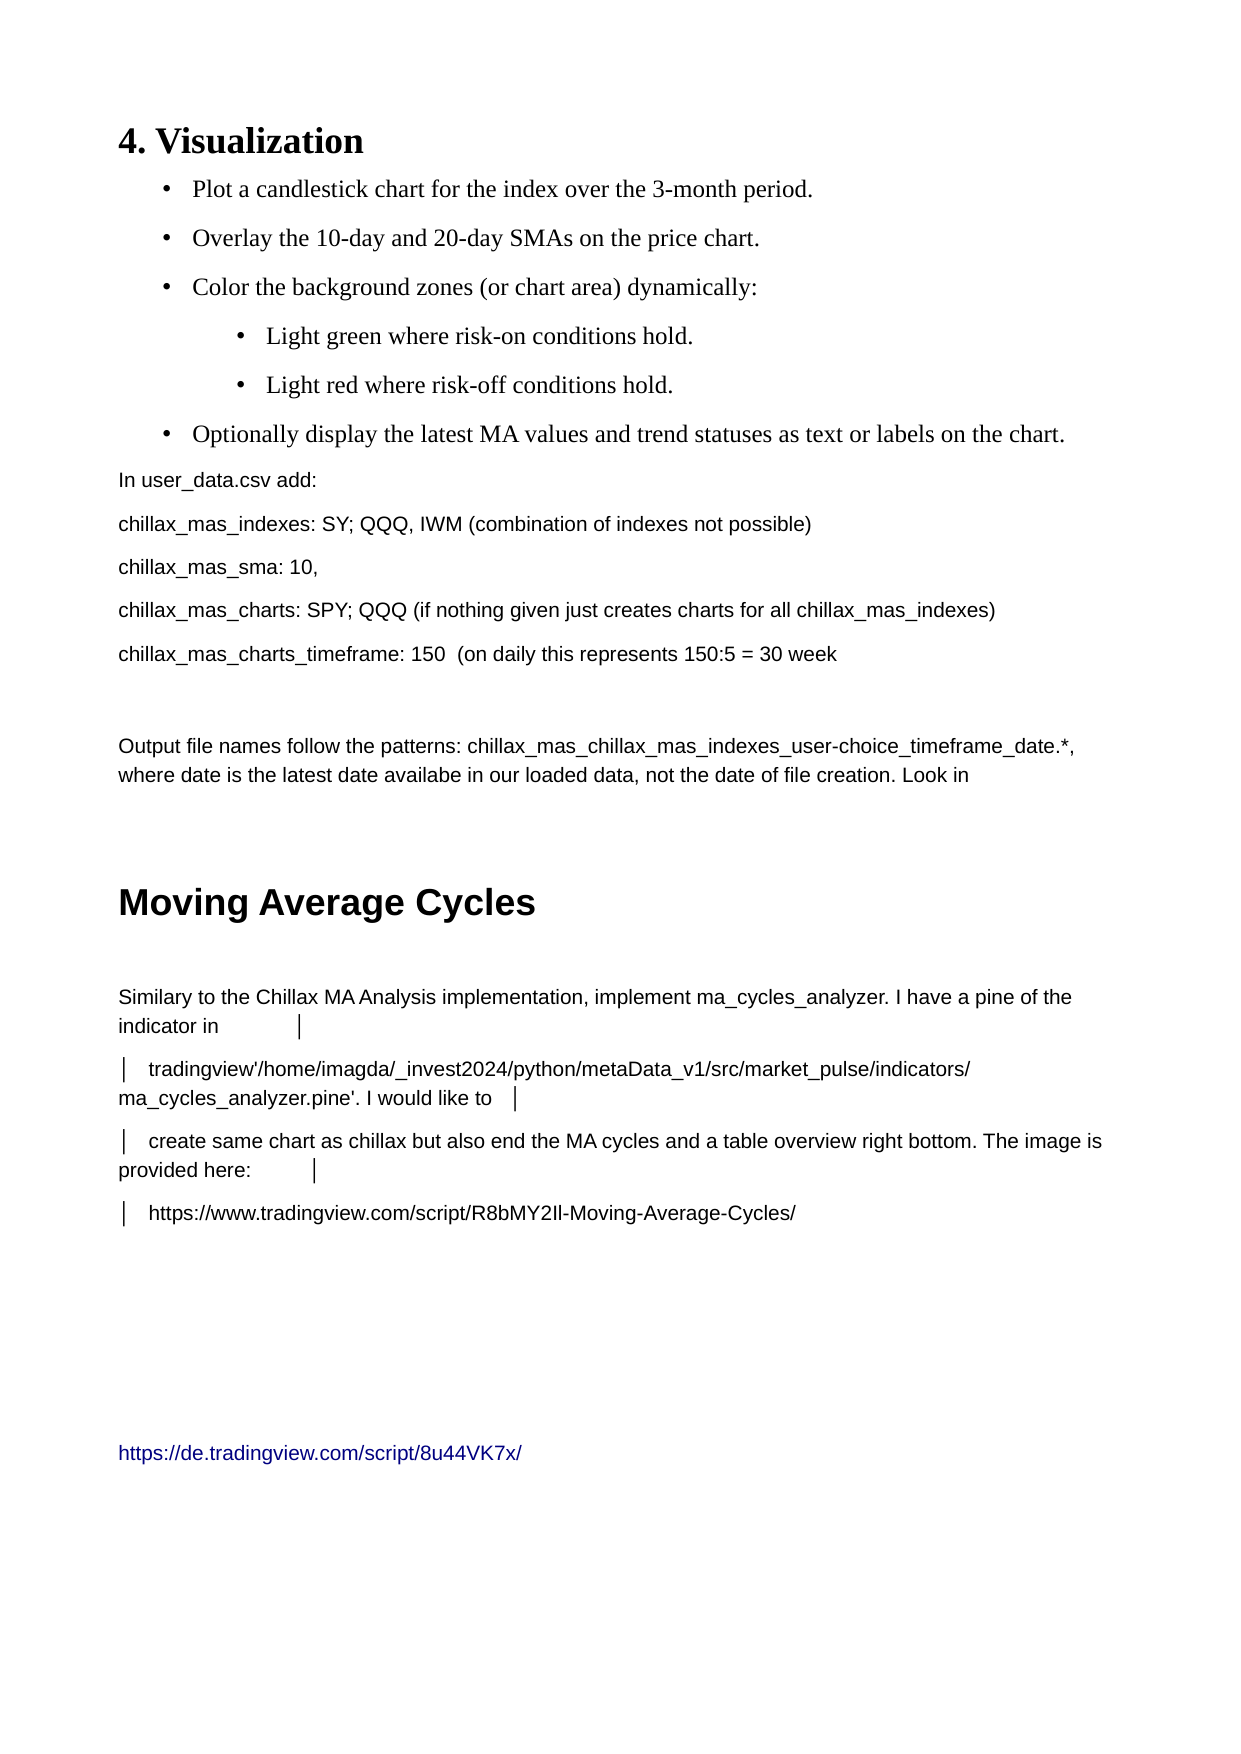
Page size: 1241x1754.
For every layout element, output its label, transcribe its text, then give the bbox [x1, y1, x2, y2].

text │ tradingview'/home/imagda/_invest2024/python/metaData_v1/src/market_pulse/indicators/ma_cycles_analyzer.pine'. I would like to │ [118, 1057, 1122, 1109]
subtitle 4. Visualization [118, 118, 1122, 161]
text chillax_mas_charts_timeframe: 150 (on daily this represents 150:5 = 30 week [118, 641, 1122, 665]
list Optionally display the latest MA values and trend statuses as text or labels on the chart. [162, 419, 1122, 448]
list Light green where risk-on conditions hold. [236, 321, 1122, 350]
text In user_data.csv add: [118, 468, 1122, 492]
list Light red where risk-off conditions hold. [236, 370, 1122, 399]
text Output file names follow the patterns: chillax_mas_chillax_mas_indexes_user-choice_timeframe_date.*, where date is the latest date availabe in our loaded data, not the date of file creation. Look in [118, 734, 1122, 787]
text https://de.tradingview.com/script/8u44VK7x/ [118, 1441, 1122, 1464]
text chillax_mas_charts: SPY; QQQ (if nothing given just creates charts for all chillax_mas_indexes) [118, 598, 1122, 622]
list Plot a candlestick chart for the index over the 3-month period. [162, 174, 1122, 202]
text │ https://www.tradingview.com/script/R8bMY2Il-Moving-Average-Cycles/ [124, 1201, 1122, 1225]
subtitle Moving Average Cycles [118, 880, 1122, 923]
list Color the background zones (or chart area) dynamically: [162, 272, 1122, 301]
list Overlay the 10-day and 20-day SMAs on the price chart. [162, 223, 1122, 252]
text Similary to the Chillax MA Analysis implementation, implement ma_cycles_analyzer. I have a pine of the indicator in │ [118, 985, 1122, 1037]
text │ create same chart as chillax but also end the MA cycles and a table overview right bottom. The image is provided here: │ [118, 1129, 1122, 1182]
text chillax_mas_indexes: SY; QQQ, IWM (combination of indexes not possible) [118, 511, 1122, 535]
text chillax_mas_sma: 10, [118, 555, 1122, 579]
